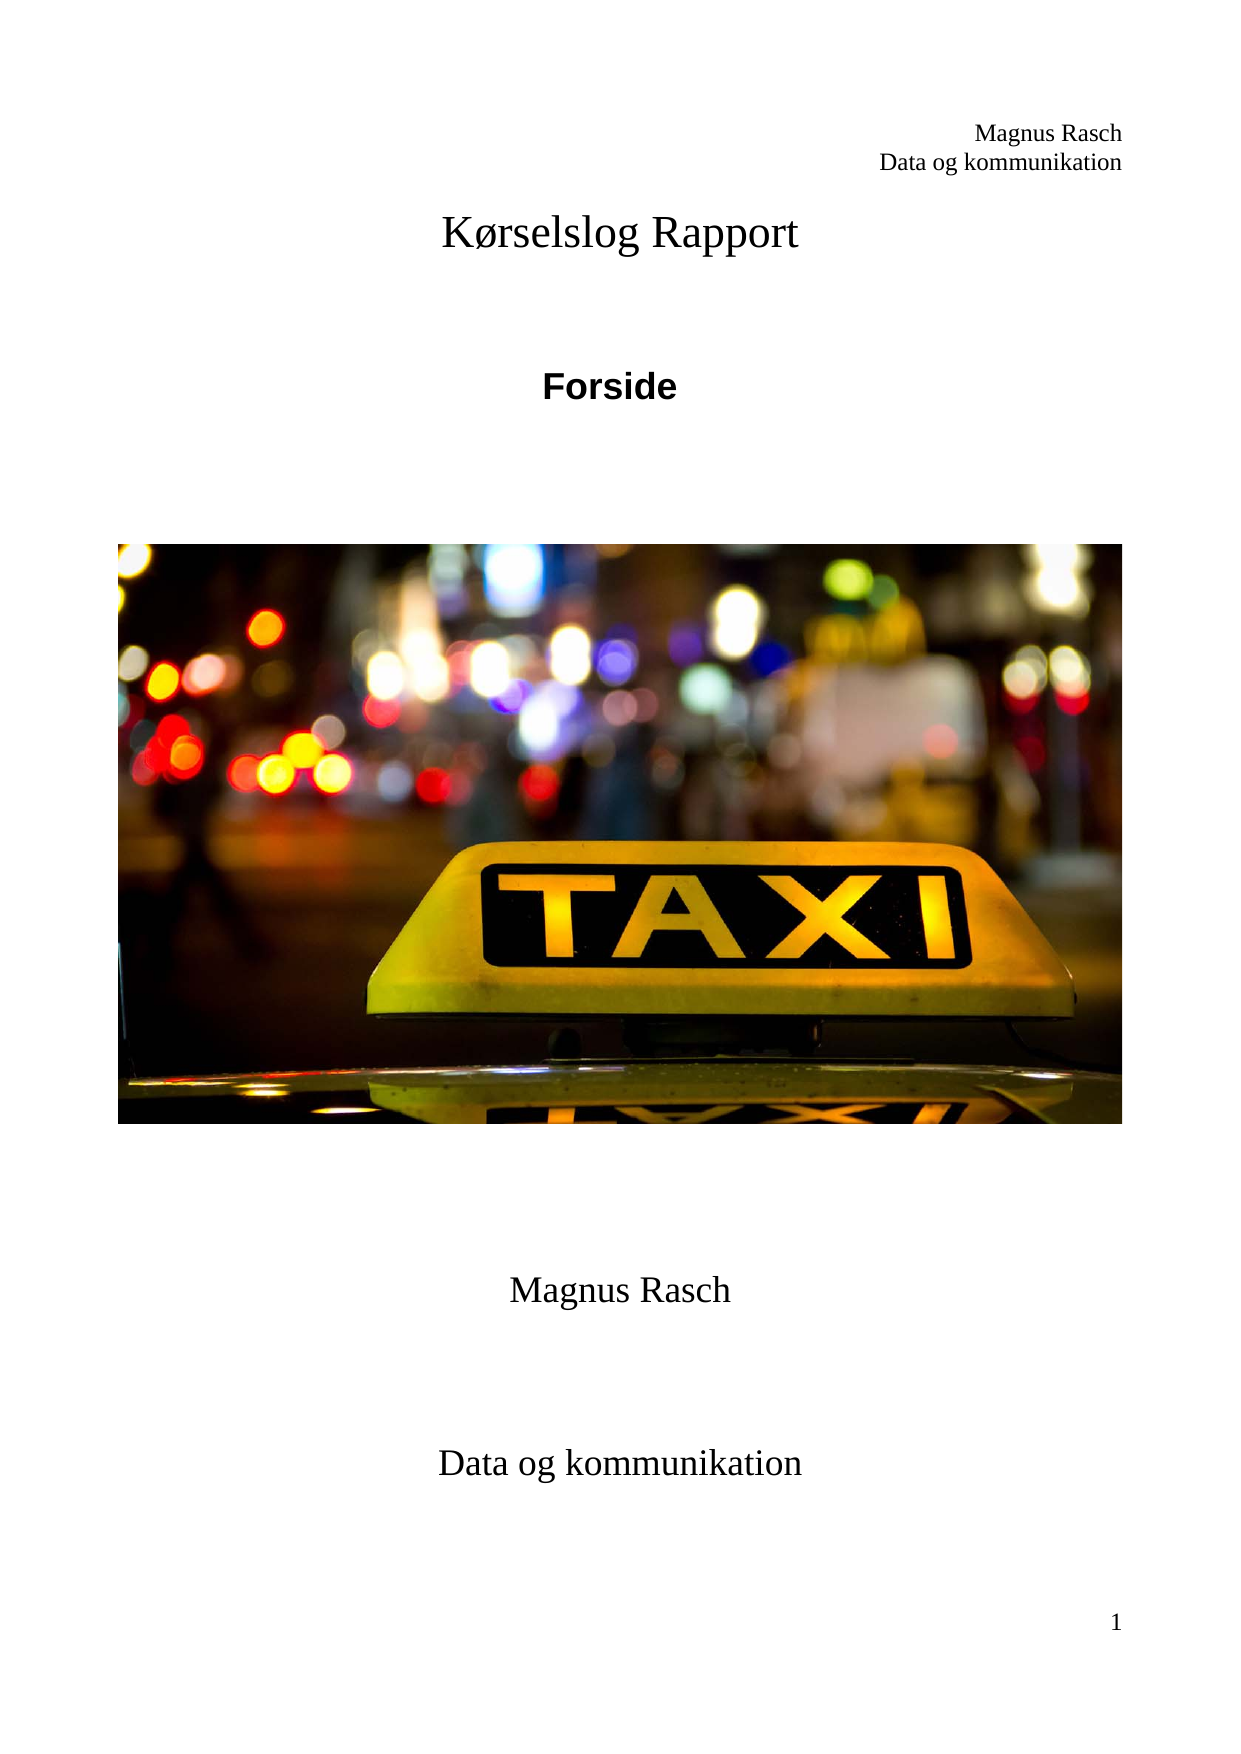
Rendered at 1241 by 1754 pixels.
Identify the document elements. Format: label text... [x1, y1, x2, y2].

text Magnus Rasch [118, 1268, 1122, 1311]
picture [118, 544, 1123, 1124]
subtitle Forside [118, 364, 1122, 407]
text Kørselslog Rapport [118, 205, 1122, 258]
text Data og kommunikation [118, 1440, 1122, 1483]
